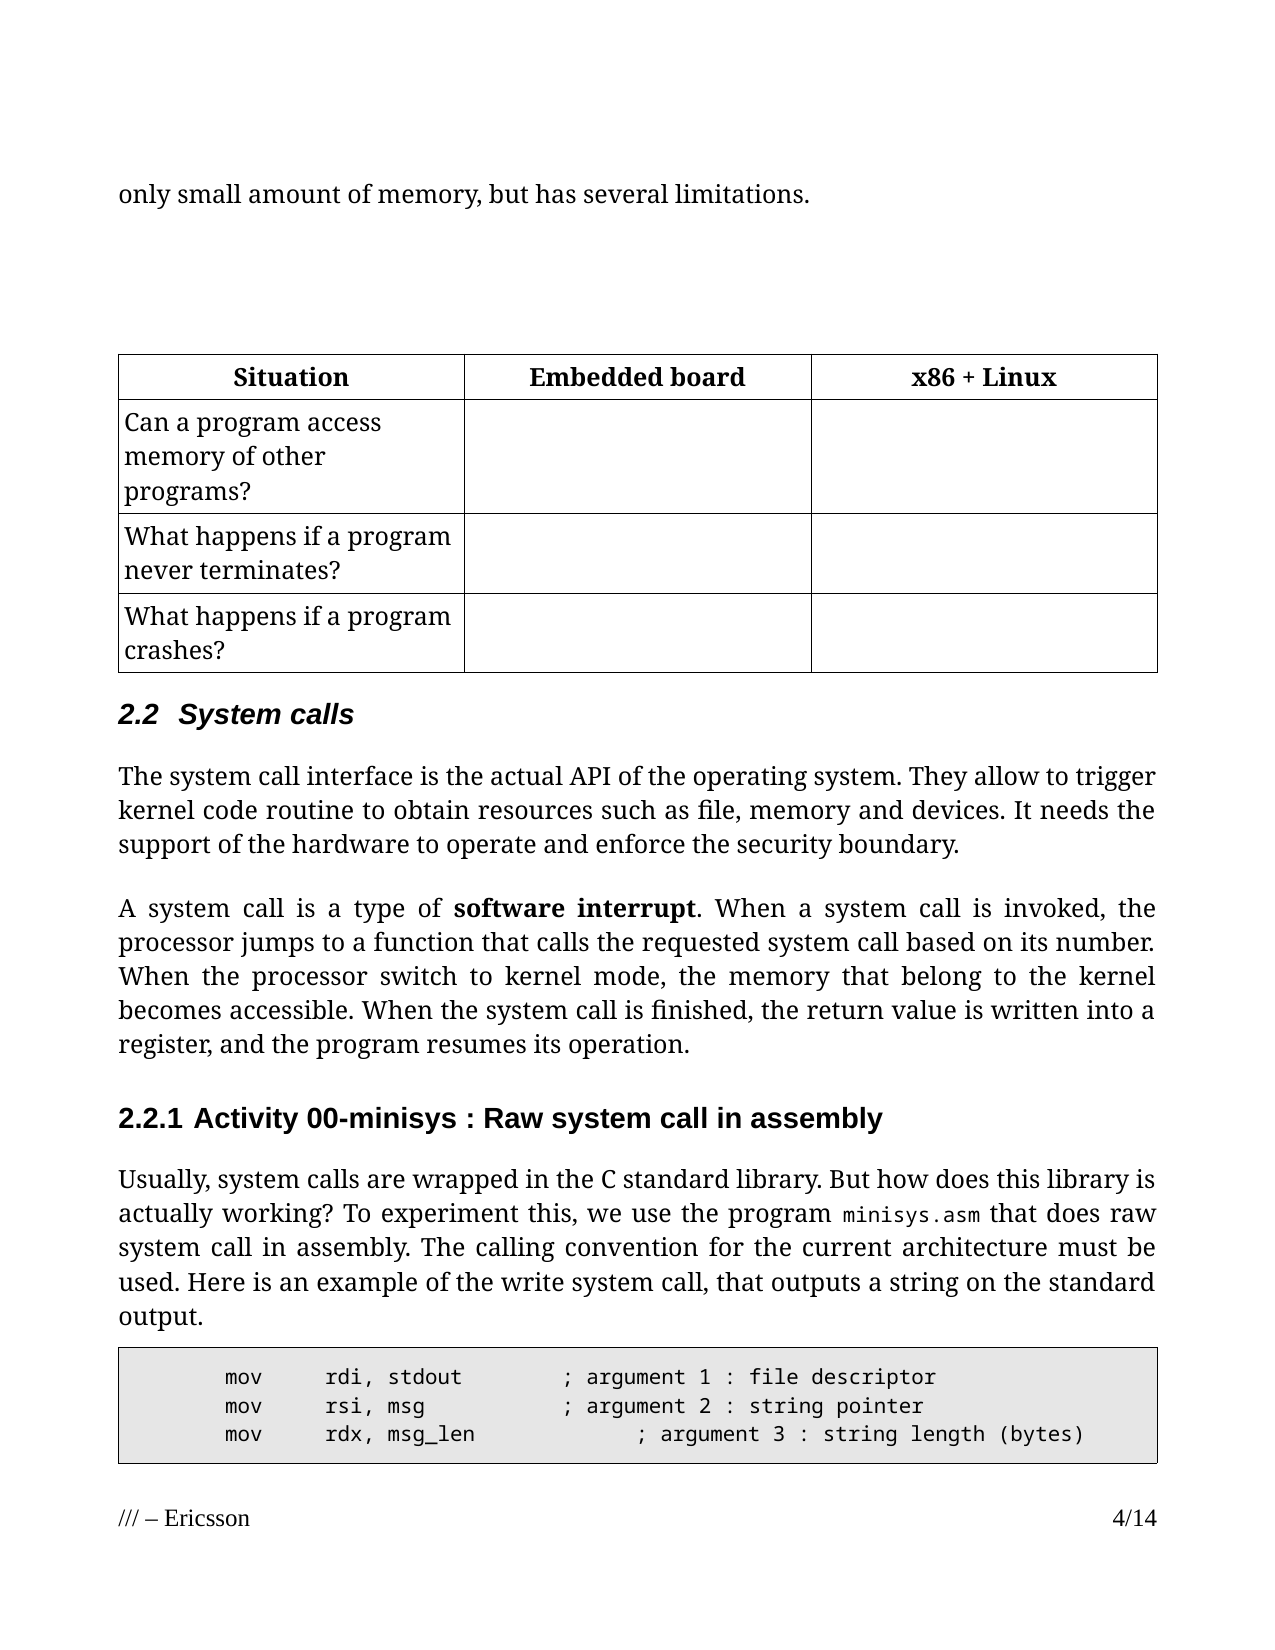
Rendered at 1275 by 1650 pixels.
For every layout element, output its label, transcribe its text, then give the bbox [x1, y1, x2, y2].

subtitle Activity 00-minisys : Raw system call in assembly [118, 1101, 1157, 1134]
table_cell What happens if a program crashes? [119, 594, 464, 672]
table_cell Can a program access memory of other programs? [119, 400, 464, 513]
table_cell [812, 594, 1157, 672]
table_cell [465, 594, 811, 672]
text mov rdx, msg_len ; argument 3 : string length (bytes) [119, 1404, 1157, 1463]
text mov rsi, msg ; argument 2 : string pointer [119, 1376, 1157, 1404]
table_header Situation [119, 355, 464, 399]
table_cell [465, 400, 811, 513]
text The system call interface is the actual API of the operating system. They allow to trigger kernel code routine to obtain resources such as file, memory and devices. It needs the support of the hardware to operate and enforce the security boundary. [118, 758, 1157, 861]
table_cell [465, 514, 811, 593]
text mov rdi, stdout ; argument 1 : file descriptor [119, 1348, 1157, 1376]
subtitle System calls [118, 697, 1157, 731]
table_header Embedded board [465, 355, 811, 399]
text only small amount of memory, but has several limitations. [118, 176, 1157, 210]
text Usually, system calls are wrapped in the C standard library. But how does this library is actually working? To experiment this, we use the program minisys.asm that does raw system call in assembly. The calling convention for the current architecture must be used. Here is an example of the write system call, that outputs a string on the standard output. [118, 1162, 1157, 1332]
text A system call is a type of software interrupt. When a system call is invoked, the processor jumps to a function that calls the requested system call based on its number. When the processor switch to kernel mode, the memory that belong to the kernel becomes accessible. When the system call is finished, the return value is written into a register, and the program resumes its operation. [118, 891, 1157, 1061]
table_cell [812, 400, 1157, 513]
table_cell [812, 514, 1157, 593]
table_header x86 + Linux [812, 355, 1157, 399]
table_cell What happens if a program never terminates? [119, 514, 464, 593]
